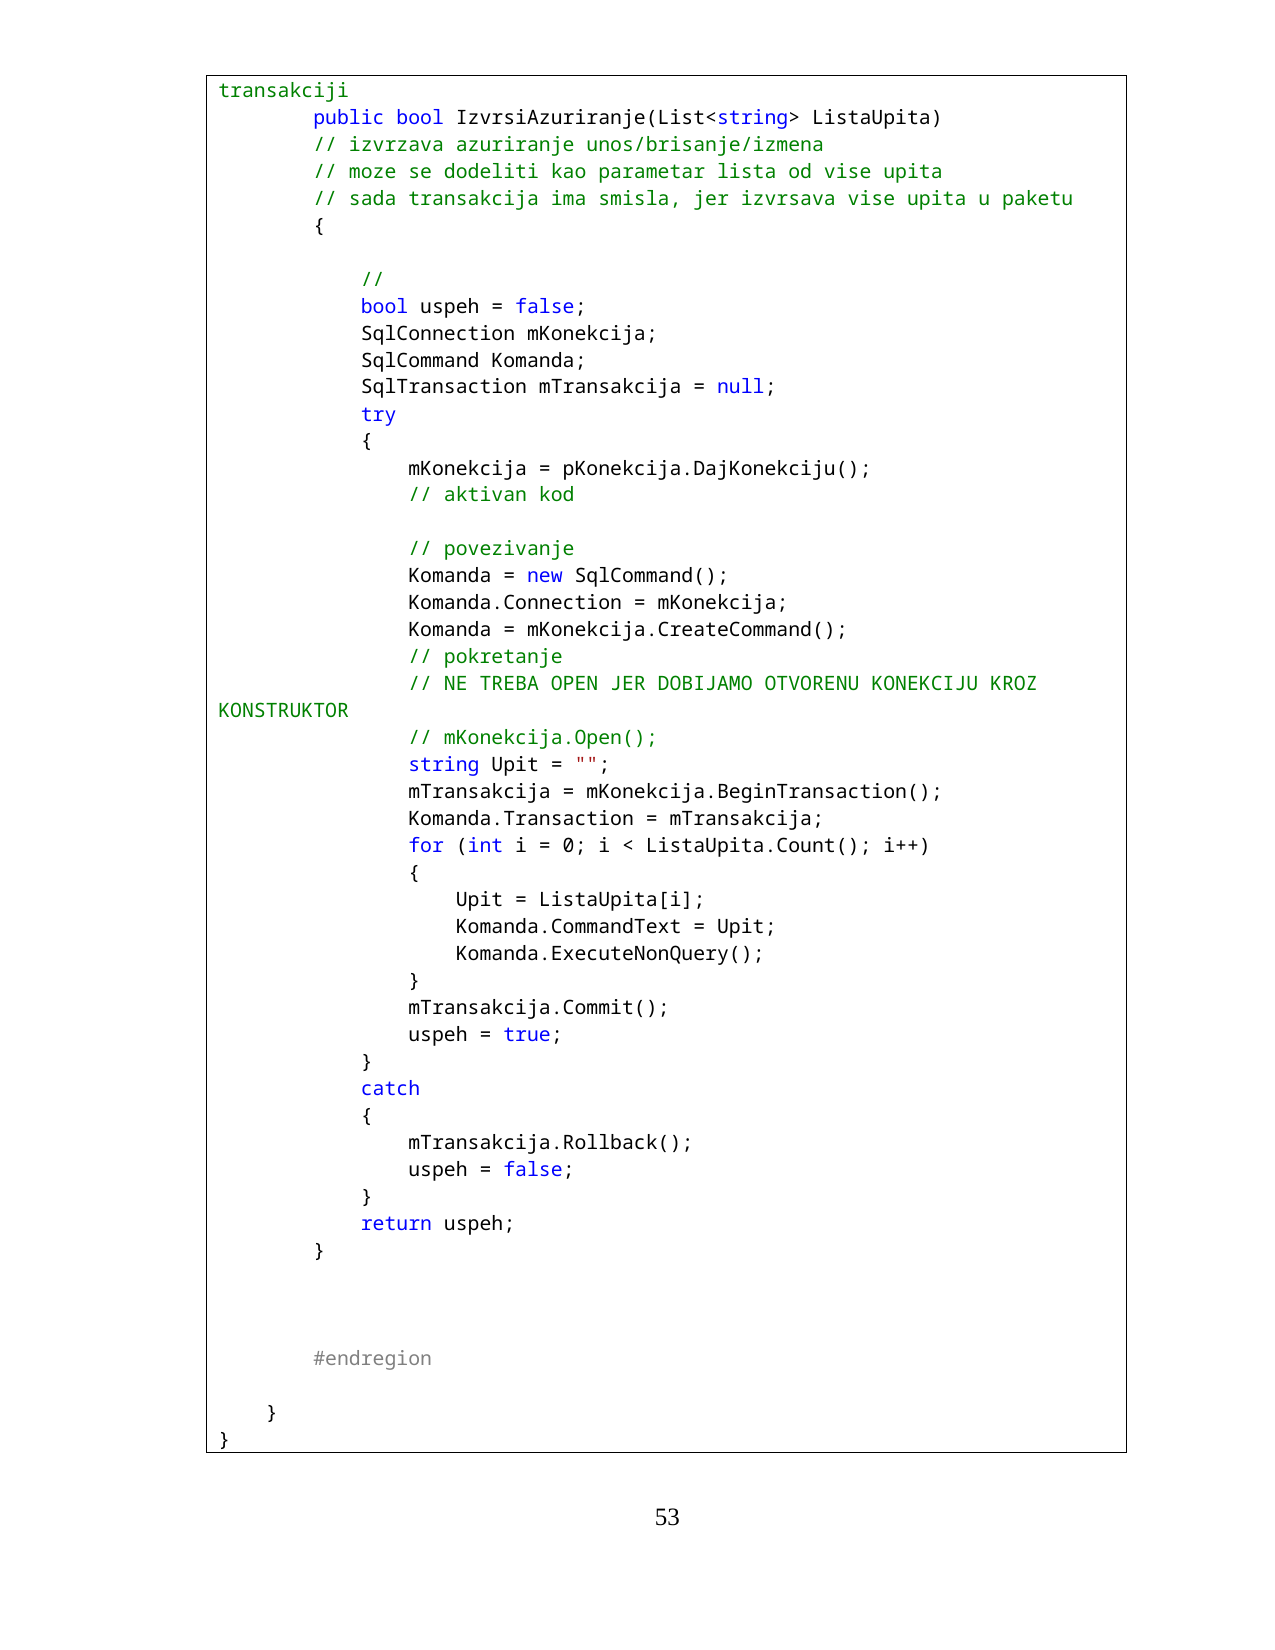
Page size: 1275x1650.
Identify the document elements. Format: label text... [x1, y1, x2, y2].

table_header transakciji public bool IzvrsiAzuriranje(List<string> ListaUpita) // izvrzava azuriranje unos/brisanje/izmena // moze se dodeliti kao parametar lista od vise upita // sada transakcija ima smisla, jer izvrsava vise upita u paketu { // bool uspeh = false; SqlConnection mKonekcija; SqlCommand Komanda; SqlTransaction mTransakcija = null; try { mKonekcija = pKonekcija.DajKonekciju(); // aktivan kod // povezivanje Komanda = new SqlCommand(); Komanda.Connection = mKonekcija; Komanda = mKonekcija.CreateCommand(); // pokretanje // NE TREBA OPEN JER DOBIJAMO OTVORENU KONEKCIJU KROZ KONSTRUKTOR // mKonekcija.Open(); string Upit = ""; mTransakcija = mKonekcija.BeginTransaction(); Komanda.Transaction = mTransakcija; for (int i = 0; i < ListaUpita.Count(); i++) { Upit = ListaUpita[i]; Komanda.CommandText = Upit; Komanda.ExecuteNonQuery(); } mTransakcija.Commit(); uspeh = true; } catch { mTransakcija.Rollback(); uspeh = false; } return uspeh; } #endregion } } [207, 76, 1126, 1452]
